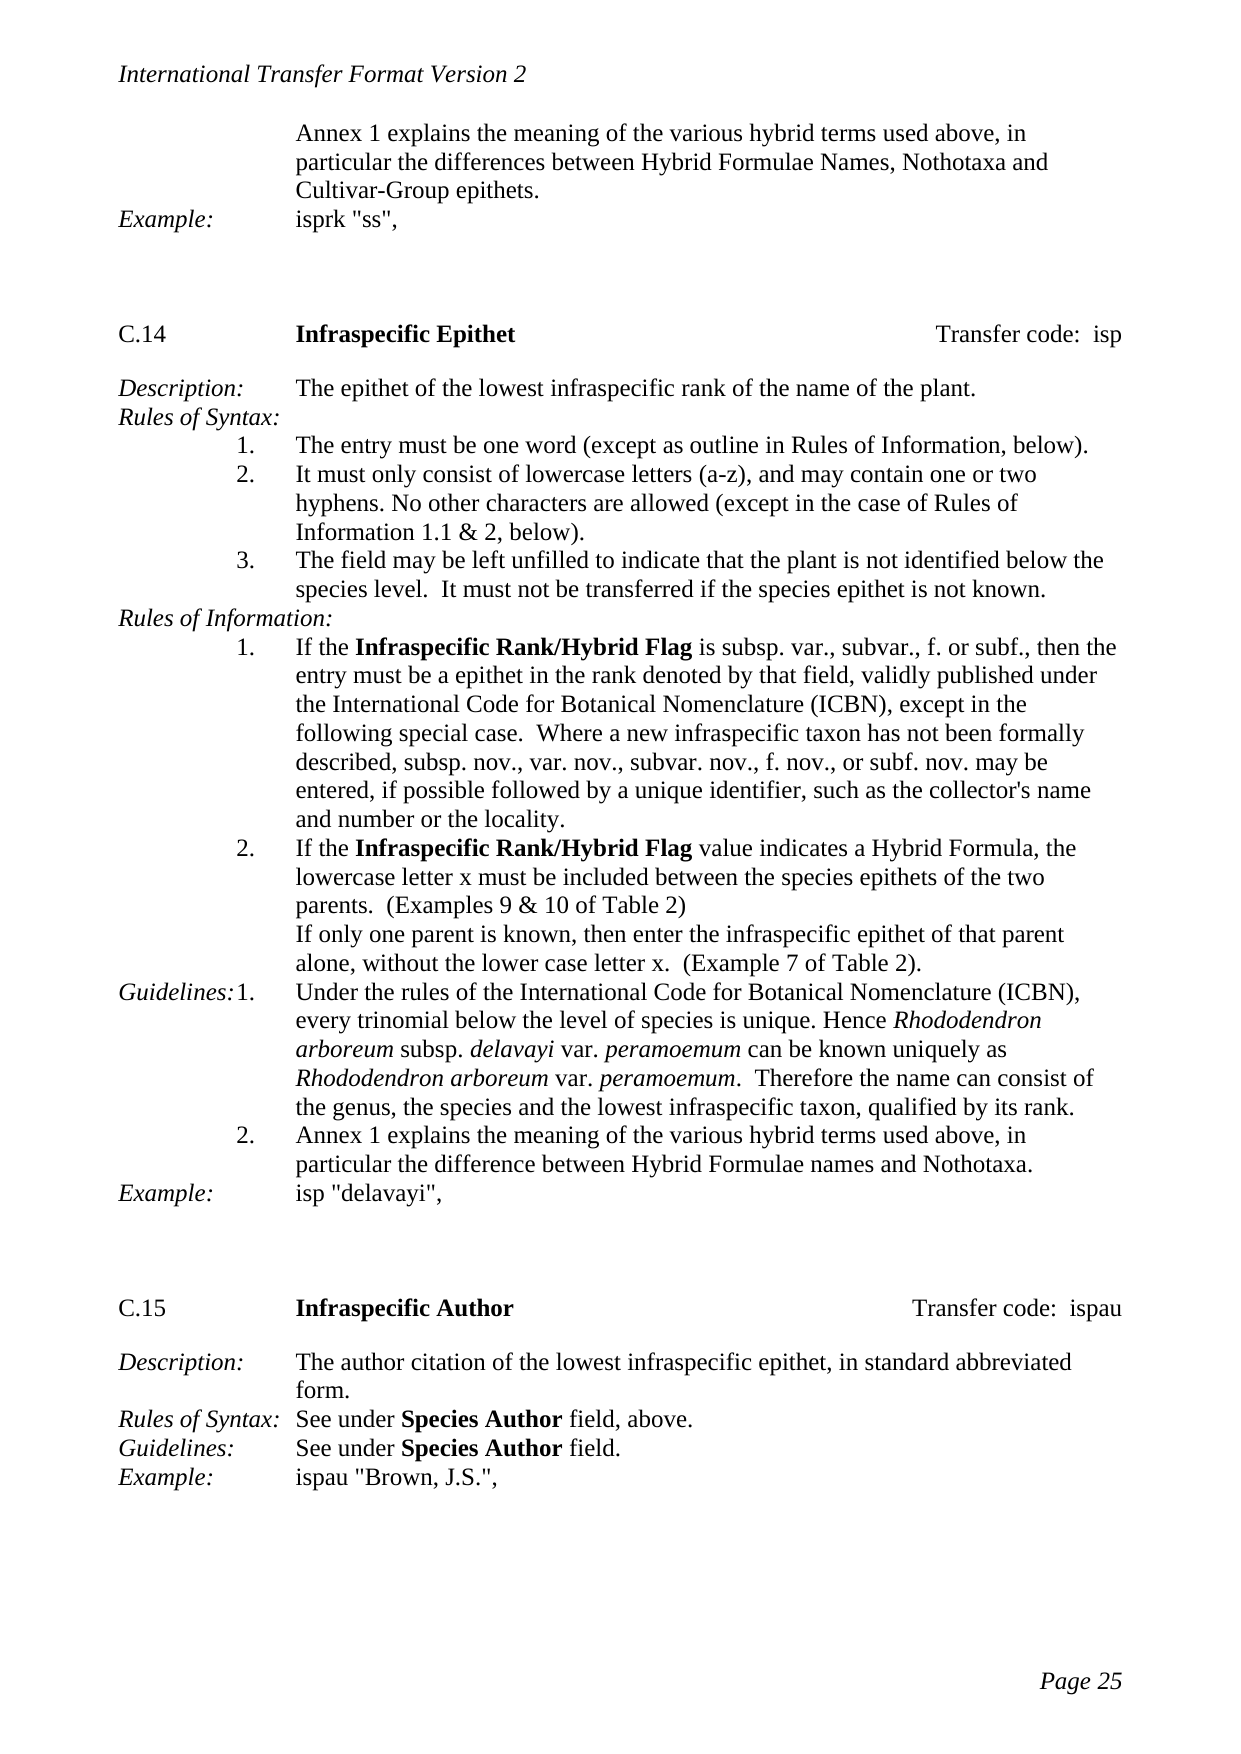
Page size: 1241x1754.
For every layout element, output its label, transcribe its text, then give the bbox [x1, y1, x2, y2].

text Rules of Syntax: See under Species Author field, above. [118, 1404, 1122, 1433]
text Example: isp "delavayi", [118, 1178, 1122, 1207]
text 1. If the Infraspecific Rank/Hybrid Flag is subsp. var., subvar., f. or subf., then the entry must be a epithet in the rank denoted by that field, validly published under the International Code for Botanical Nomenclature (ICBN), except in the following special case. Where a new infraspecific taxon has not been formally described, subsp. nov., var. nov., subvar. nov., f. nov., or subf. nov. may be entered, if possible followed by a unique identifier, such as the collector's name and number or the locality. [236, 632, 1122, 833]
text Description: The author citation of the lowest infraspecific epithet, in standard abbreviated form. [118, 1347, 1122, 1404]
text 3. The field may be left unfilled to indicate that the plant is not identified below the species level. It must not be transferred if the species epithet is not known. [236, 546, 1122, 603]
text 2. Annex 1 explains the meaning of the various hybrid terms used above, in particular the difference between Hybrid Formulae names and Nothotaxa. [236, 1121, 1122, 1178]
text Example: isprk "ss", [118, 204, 1122, 233]
text Rules of Information: [118, 603, 1122, 632]
text Guidelines: 1. Under the rules of the International Code for Botanical Nomenclature (ICBN), every trinomial below the level of species is unique. Hence Rhododendron arboreum subsp. delavayi var. peramoemum can be known uniquely as Rhododendron arboreum var. peramoemum. Therefore the name can consist of the genus, the species and the lowest infraspecific taxon, qualified by its rank. [118, 977, 1122, 1121]
text C.14 Infraspecific Epithet Transfer code: isp [118, 319, 1122, 348]
text Description: The epithet of the lowest infraspecific rank of the name of the plant. [118, 373, 1122, 402]
text Guidelines: See under Species Author field. [118, 1433, 1122, 1462]
text Annex 1 explains the meaning of the various hybrid terms used above, in particular the differences between Hybrid Formulae Names, Nothotaxa and Cultivar-Group epithets. [295, 118, 1122, 204]
text 2. If the Infraspecific Rank/Hybrid Flag value indicates a Hybrid Formula, the lowercase letter x must be included between the species epithets of the two parents. (Examples 9 & 10 of Table 2) [236, 833, 1122, 919]
text Rules of Syntax: [118, 402, 1122, 431]
text Example: ispau "Brown, J.S.", [118, 1462, 1122, 1491]
text If only one parent is known, then enter the infraspecific epithet of that parent alone, without the lower case letter x. (Example 7 of Table 2). [236, 919, 1122, 977]
text 1. The entry must be one word (except as outline in Rules of Information, below). [236, 431, 1122, 459]
text 2. It must only consist of lowercase letters (a‑z), and may contain one or two hyphens. No other characters are allowed (except in the case of Rules of Information 1.1 & 2, below). [236, 459, 1122, 546]
text C.15 Infraspecific Author Transfer code: ispau [118, 1293, 1122, 1322]
